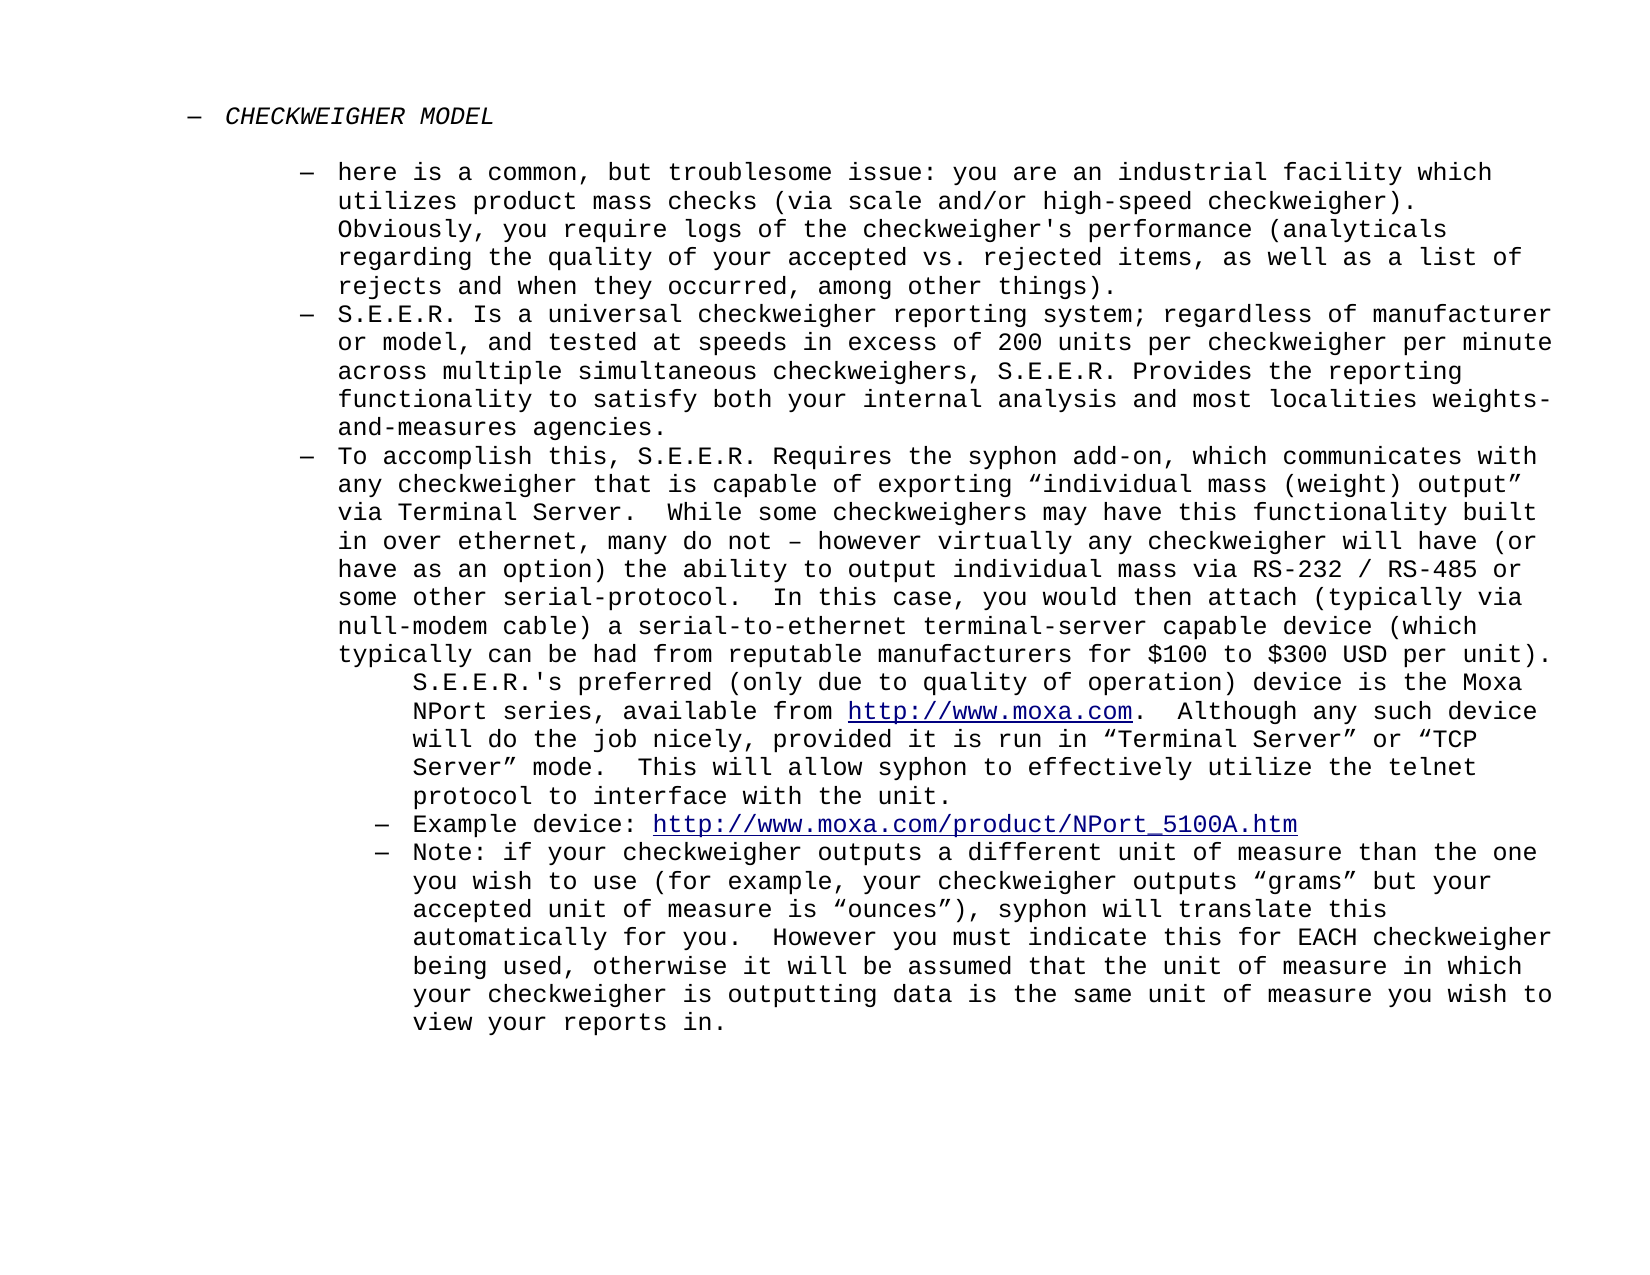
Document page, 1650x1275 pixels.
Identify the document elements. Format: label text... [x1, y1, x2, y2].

list S.E.E.R.'s preferred (only due to quality of operation) device is the Moxa NPort series, available from http://www.moxa.com. Although any such device will do the job nicely, provided it is run in “Terminal Server” or “TCP Server” mode. This will allow syphon to effectively utilize the telnet protocol to interface with the unit. [375, 670, 1575, 812]
list To accomplish this, S.E.E.R. Requires the syphon add-on, which communicates with any checkweigher that is capable of exporting “individual mass (weight) output” via Terminal Server. While some checkweighers may have this functionality built in over ethernet, many do not – however virtually any checkweigher will have (or have as an option) the ability to output individual mass via RS-232 / RS-485 or some other serial-protocol. In this case, you would then attach (typically via null-modem cable) a serial-to-ethernet terminal-server capable device (which typically can be had from reputable manufacturers for $100 to $300 USD per unit). [300, 443, 1575, 670]
list Note: if your checkweigher outputs a different unit of measure than the one you wish to use (for example, your checkweigher outputs “grams” but your accepted unit of measure is “ounces”), syphon will translate this automatically for you. However you must indicate this for EACH checkweigher being used, otherwise it will be assumed that the unit of measure in which your checkweigher is outputting data is the same unit of measure you wish to view your reports in. [375, 840, 1575, 1038]
list S.E.E.R. Is a universal checkweigher reporting system; regardless of manufacturer or model, and tested at speeds in excess of 200 units per checkweigher per minute across multiple simultaneous checkweighers, S.E.E.R. Provides the reporting functionality to satisfy both your internal analysis and most localities weights-and-measures agencies. [300, 302, 1575, 443]
list here is a common, but troublesome issue: you are an industrial facility which utilizes product mass checks (via scale and/or high-speed checkweigher). Obviously, you require logs of the checkweigher's performance (analyticals regarding the quality of your accepted vs. rejected items, as well as a list of rejects and when they occurred, among other things). [300, 160, 1575, 302]
list Example device: http://www.moxa.com/product/NPort_5100A.htm [375, 812, 1575, 840]
list CHECKWEIGHER MODEL [187, 103, 1575, 132]
